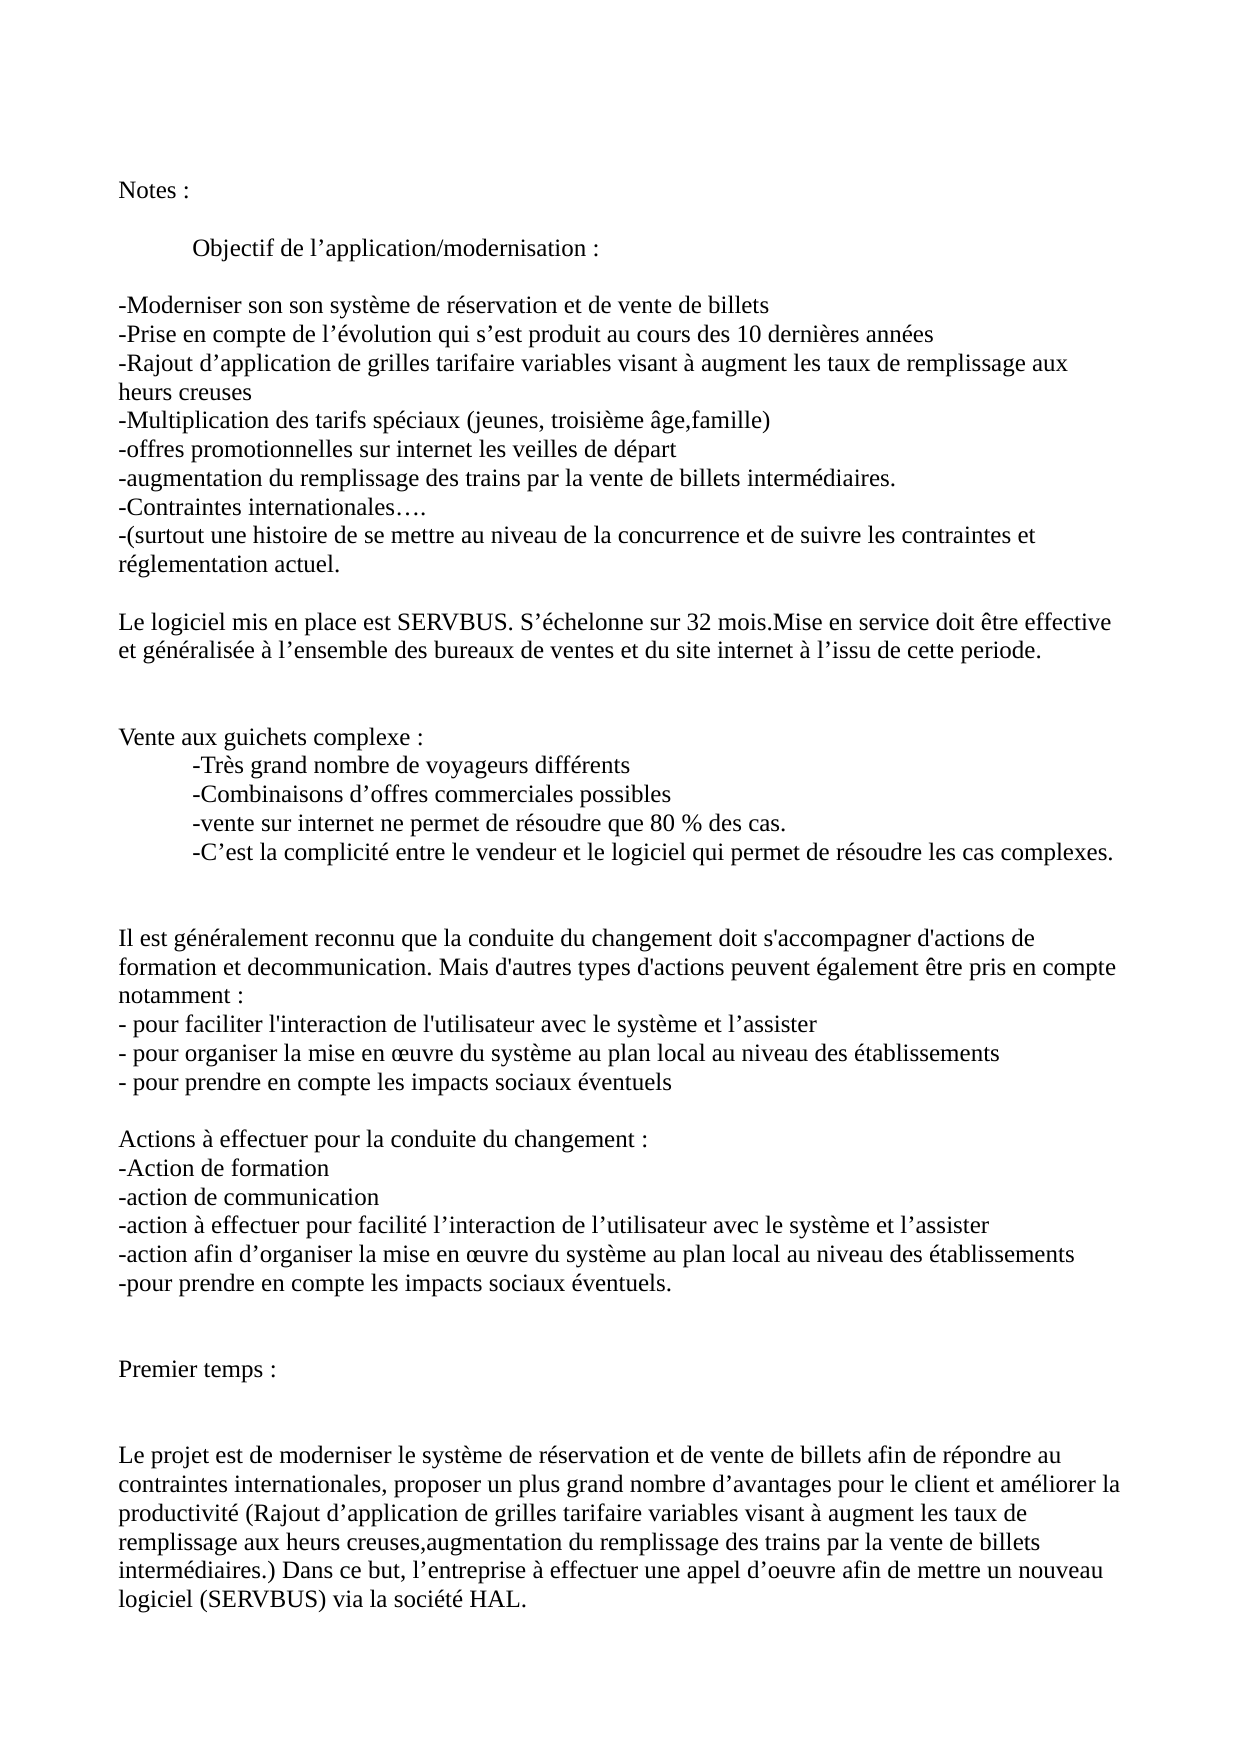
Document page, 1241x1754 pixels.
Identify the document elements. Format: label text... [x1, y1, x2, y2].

text Objectif de l’application/modernisation : [118, 233, 1122, 262]
text -Multiplication des tarifs spéciaux (jeunes, troisième âge,famille) [118, 406, 1122, 434]
text Le logiciel mis en place est SERVBUS. S’échelonne sur 32 mois.Mise en service doit être effective et généralisée à l’ensemble des bureaux de ventes et du site internet à l’issu de cette periode. [118, 607, 1122, 664]
text -C’est la complicité entre le vendeur et le logiciel qui permet de résoudre les cas complexes. [118, 837, 1122, 866]
text - pour organiser la mise en œuvre du système au plan local au niveau des établissements [118, 1038, 1122, 1067]
text -(surtout une histoire de se mettre au niveau de la concurrence et de suivre les contraintes et réglementation actuel. [118, 521, 1122, 578]
text -pour prendre en compte les impacts sociaux éventuels. [118, 1268, 1122, 1297]
text -offres promotionnelles sur internet les veilles de départ [118, 434, 1122, 463]
text -Moderniser son son système de réservation et de vente de billets [118, 291, 1122, 319]
text -Prise en compte de l’évolution qui s’est produit au cours des 10 dernières années [118, 319, 1122, 348]
text Le projet est de moderniser le système de réservation et de vente de billets afin de répondre au contraintes internationales, proposer un plus grand nombre d’avantages pour le client et améliorer la productivité (Rajout d’application de grilles tarifaire variables visant à augment les taux de remplissage aux heurs creuses,augmentation du remplissage des trains par la vente de billets intermédiaires.) Dans ce but, l’entreprise à effectuer une appel d’oeuvre afin de mettre un nouveau logiciel (SERVBUS) via la société HAL. [118, 1441, 1122, 1613]
text Notes : [118, 176, 1122, 204]
text Actions à effectuer pour la conduite du changement : [118, 1124, 1122, 1153]
text -action de communication [118, 1182, 1122, 1211]
text -Rajout d’application de grilles tarifaire variables visant à augment les taux de remplissage aux heurs creuses [118, 348, 1122, 406]
text -augmentation du remplissage des trains par la vente de billets intermédiaires. [118, 463, 1122, 492]
text - pour prendre en compte les impacts sociaux éventuels [118, 1067, 1122, 1096]
text -action à effectuer pour facilité l’interaction de l’utilisateur avec le système et l’assister [118, 1211, 1122, 1239]
text -vente sur internet ne permet de résoudre que 80 % des cas. [118, 808, 1122, 837]
text - pour faciliter l'interaction de l'utilisateur avec le système et l’assister [118, 1009, 1122, 1038]
text Il est généralement reconnu que la conduite du changement doit s'accompagner d'actions de formation et decommunication. Mais d'autres types d'actions peuvent également être pris en compte notamment : [118, 923, 1122, 1009]
text -Contraintes internationales…. [118, 492, 1122, 521]
text -action afin d’organiser la mise en œuvre du système au plan local au niveau des établissements [118, 1239, 1122, 1268]
text Vente aux guichets complexe : [118, 722, 1122, 751]
text -Action de formation [118, 1153, 1122, 1182]
text Premier temps : [118, 1354, 1122, 1383]
text -Très grand nombre de voyageurs différents [118, 751, 1122, 779]
text -Combinaisons d’offres commerciales possibles [118, 779, 1122, 808]
